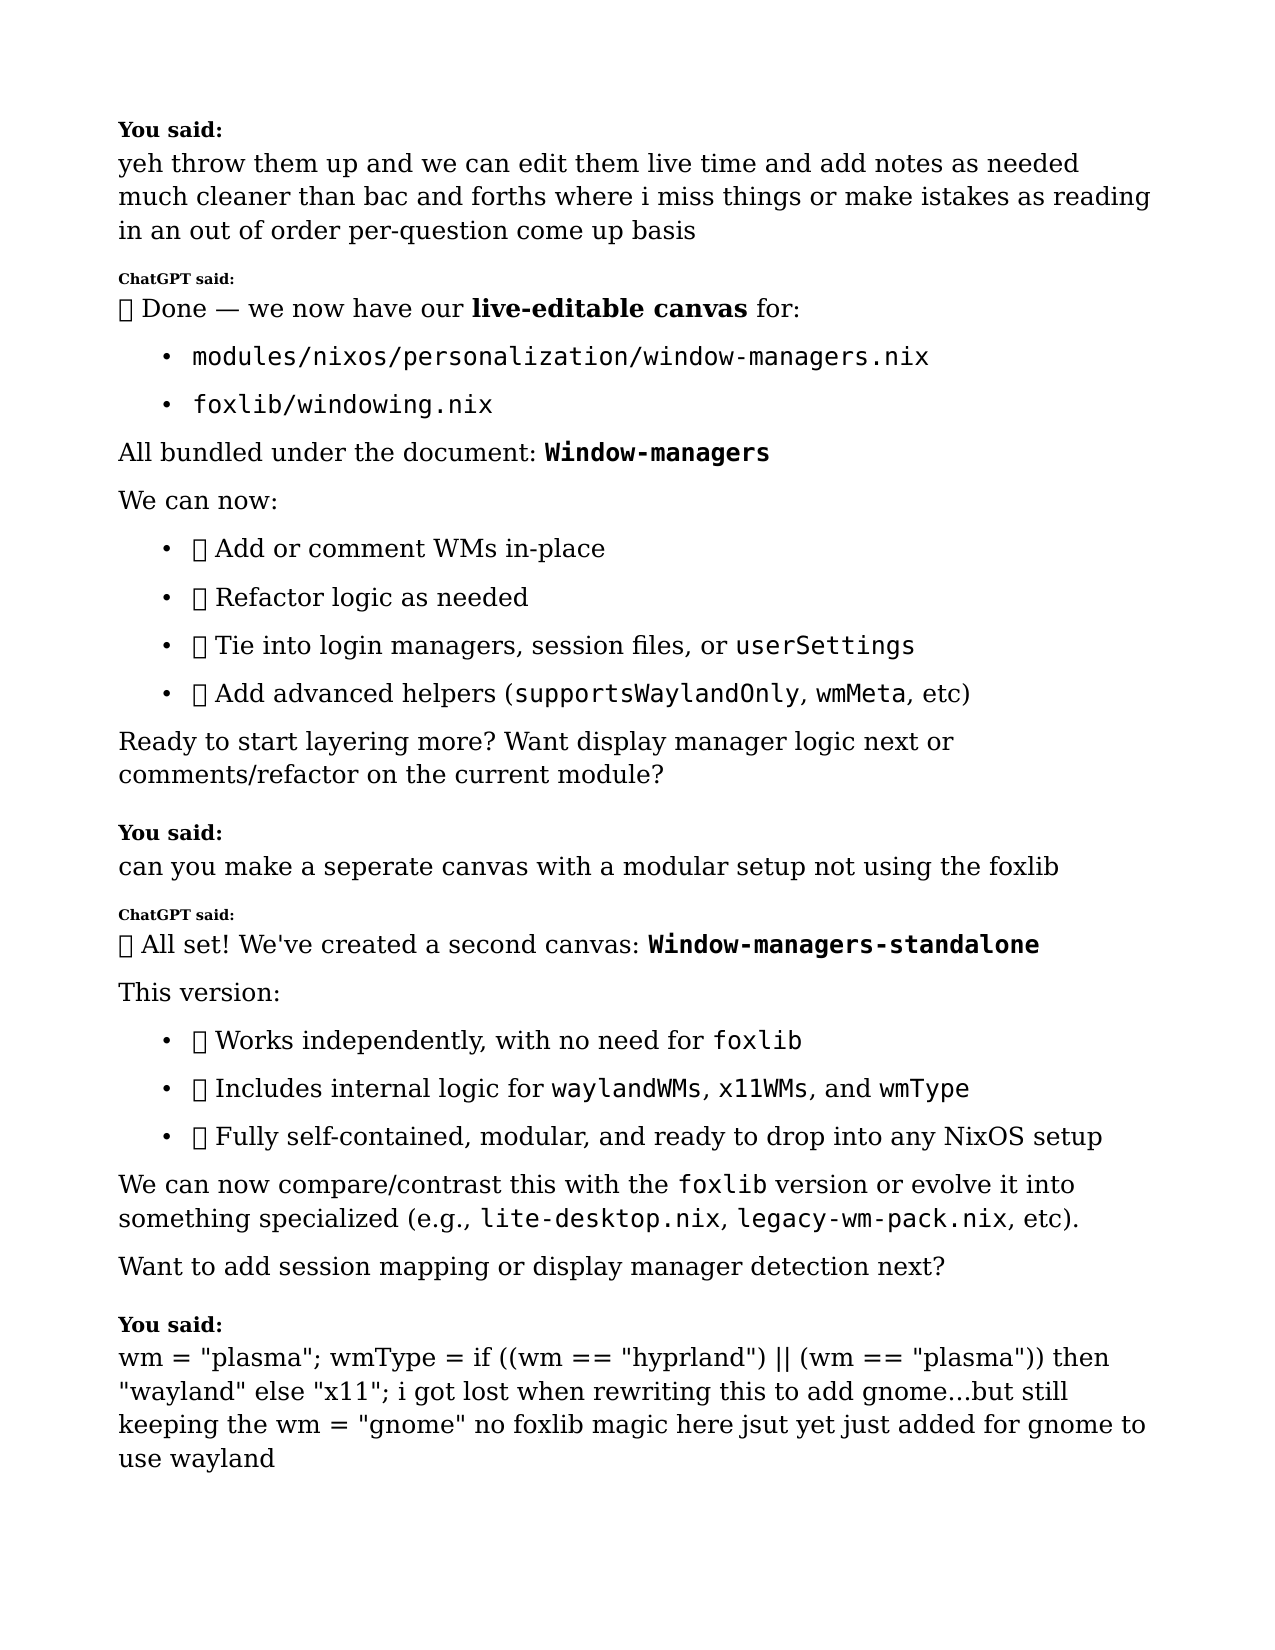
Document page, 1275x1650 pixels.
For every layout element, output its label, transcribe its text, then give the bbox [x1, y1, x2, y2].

text Want to add session mapping or display manager detection next? [118, 1252, 1157, 1281]
subtitle You said: [118, 821, 1157, 846]
subtitle You said: [118, 118, 1157, 143]
text yeh throw them up and we can edit them live time and add notes as needed much cleaner than bac and forths where i miss things or make istakes as reading in an out of order per-question come up basis [118, 149, 1157, 245]
list 🧼 Refactor logic as needed [162, 583, 1157, 612]
text We can now compare/contrast this with the foxlib version or evolve it into something specialized (e.g., lite-desktop.nix, legacy-wm-pack.nix, etc). [118, 1170, 1157, 1233]
list 💬 Add or comment WMs in-place [162, 534, 1157, 564]
text can you make a seperate canvas with a modular setup not using the foxlib [118, 852, 1157, 881]
list 🧩 Tie into login managers, session files, or userSettings [162, 631, 1157, 660]
list 🔌 Works independently, with no need for foxlib [162, 1026, 1157, 1055]
list 🧪 Add advanced helpers (supportsWaylandOnly, wmMeta, etc) [162, 679, 1157, 708]
text Ready to start layering more? Want display manager logic next or comments/refactor on the current module? [118, 727, 1157, 790]
text 🦊 All set! We've created a second canvas: Window-managers-standalone [118, 930, 1157, 959]
subtitle ChatGPT said: [118, 270, 1157, 287]
list modules/nixos/personalization/window-managers.nix [162, 342, 1157, 371]
text This version: [118, 978, 1157, 1007]
list 🧩 Fully self-contained, modular, and ready to drop into any NixOS setup [162, 1122, 1157, 1151]
text All bundled under the document: Window-managers [118, 438, 1157, 467]
text wm = "plasma"; wmType = if ((wm == "hyprland") || (wm == "plasma")) then "wayland" else "x11"; i got lost when rewriting this to add gnome...but still keeping the wm = "gnome" no foxlib magic here jsut yet just added for gnome to use wayland [118, 1343, 1157, 1473]
list foxlib/windowing.nix [162, 390, 1157, 419]
subtitle ChatGPT said: [118, 906, 1157, 923]
text 🎉 Done — we now have our live-editable canvas for: [118, 294, 1157, 323]
list 💡 Includes internal logic for waylandWMs, x11WMs, and wmType [162, 1074, 1157, 1103]
subtitle You said: [118, 1313, 1157, 1337]
text We can now: [118, 486, 1157, 516]
